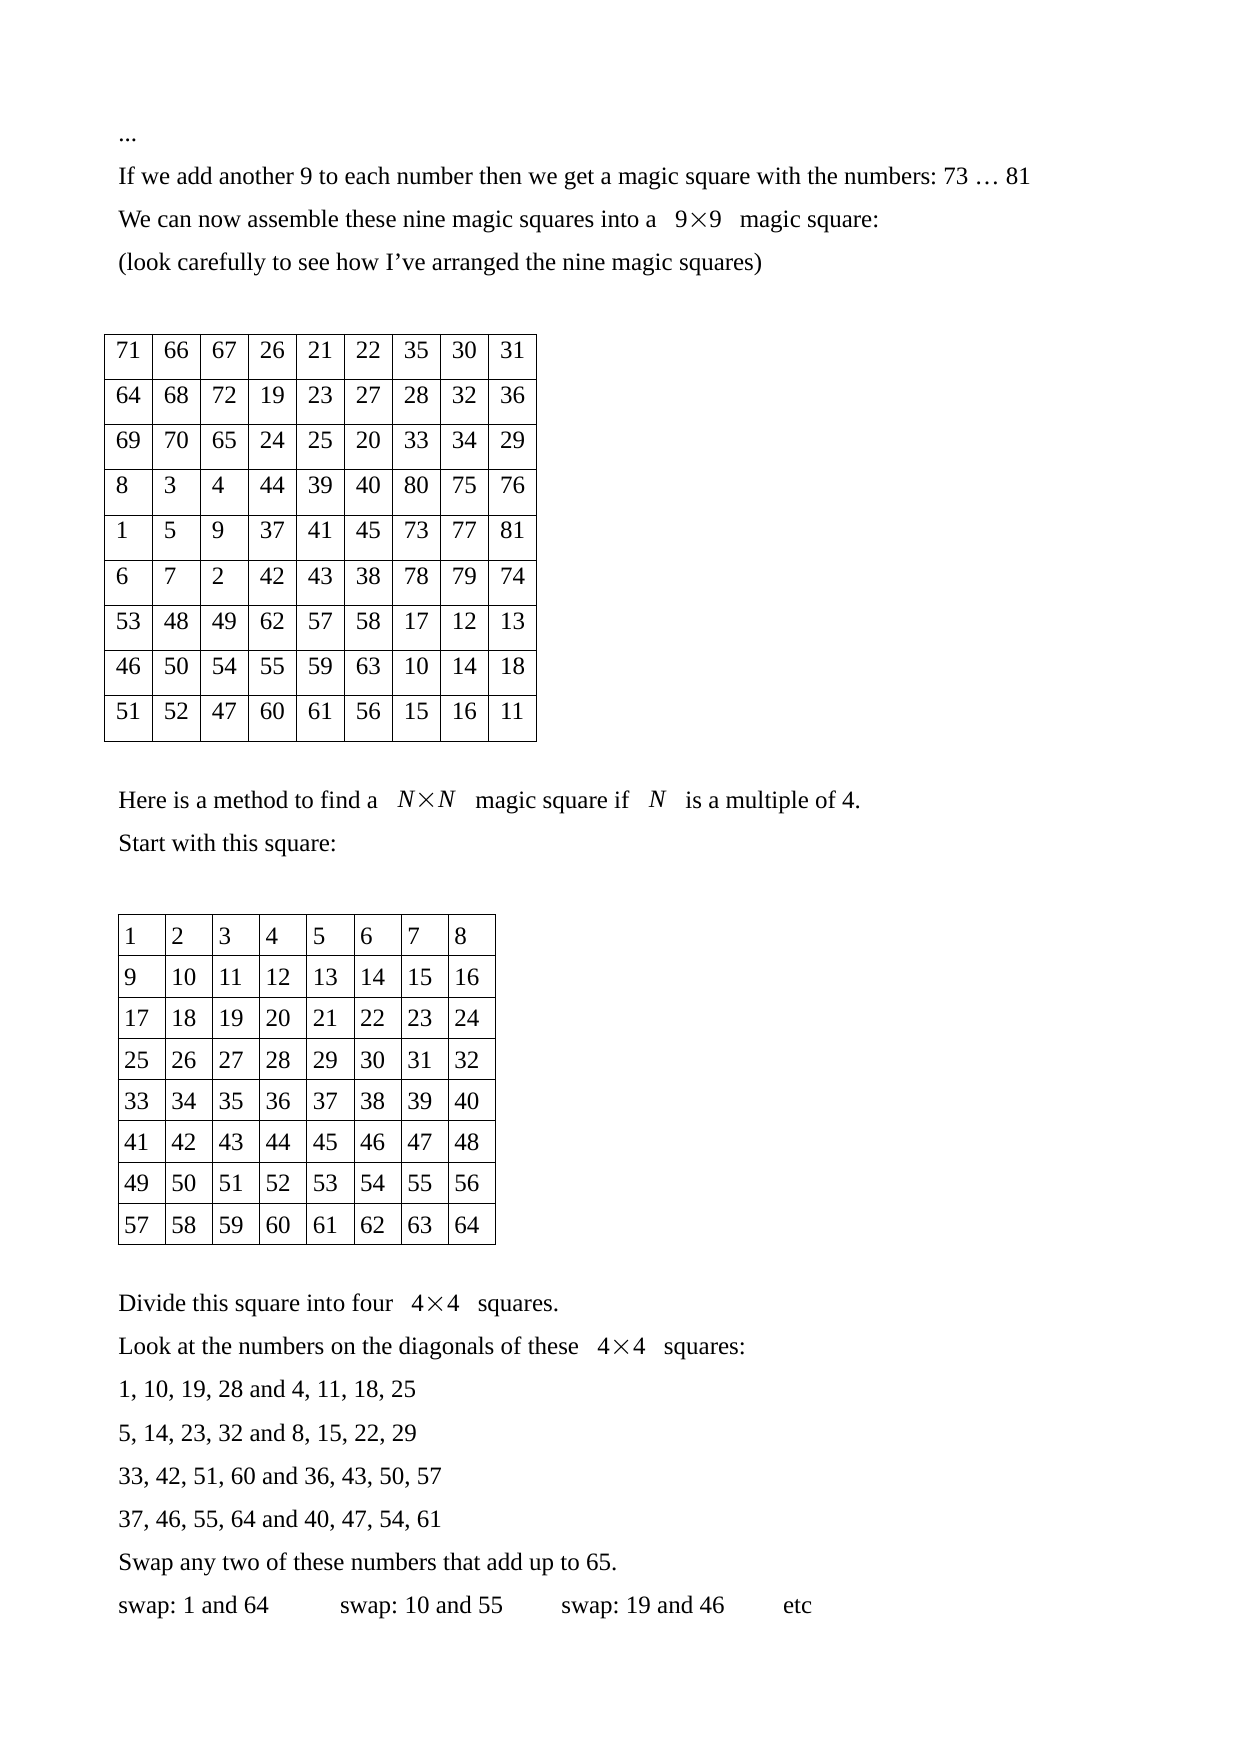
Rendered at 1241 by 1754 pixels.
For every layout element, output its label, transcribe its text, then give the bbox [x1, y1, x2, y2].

table_cell 79 [441, 561, 488, 605]
table_cell 51 [213, 1163, 259, 1203]
table_cell 45 [307, 1121, 354, 1162]
table_cell 29 [307, 1039, 354, 1079]
text 37, 46, 55, 64 and 40, 47, 54, 61 [118, 1504, 1122, 1533]
table_cell 52 [260, 1163, 306, 1203]
table_cell 36 [489, 380, 536, 424]
table_cell 15 [393, 696, 440, 741]
table_cell 23 [297, 380, 344, 424]
table_cell 11 [489, 696, 536, 741]
table_cell 57 [119, 1204, 165, 1244]
table_cell 62 [355, 1204, 401, 1244]
table_cell 53 [105, 606, 152, 650]
table_cell 54 [355, 1163, 401, 1203]
table_cell 9 [119, 956, 165, 997]
table_cell 11 [213, 956, 259, 997]
table_cell 22 [355, 998, 401, 1038]
text Swap any two of these numbers that add up to 65. [118, 1547, 1122, 1576]
table_cell 27 [345, 380, 392, 424]
table_cell 34 [441, 425, 488, 469]
text 33, 42, 51, 60 and 36, 43, 50, 57 [118, 1461, 1122, 1489]
table_cell 28 [393, 380, 440, 424]
table_cell 32 [449, 1039, 495, 1079]
table_cell 43 [297, 561, 344, 605]
table_cell 41 [297, 516, 344, 560]
table_cell 14 [355, 956, 401, 997]
table_header 26 [249, 335, 296, 379]
table_cell 54 [201, 651, 248, 695]
table_cell 48 [449, 1121, 495, 1162]
table_cell 44 [260, 1121, 306, 1162]
table_cell 1 [105, 516, 152, 560]
table_cell 64 [449, 1204, 495, 1244]
table_header 6 [355, 915, 401, 955]
table_cell 78 [393, 561, 440, 605]
table_cell 44 [249, 470, 296, 514]
table_cell 9 [201, 516, 248, 560]
table_cell 37 [307, 1080, 354, 1120]
table_cell 47 [402, 1121, 448, 1162]
table_cell 35 [213, 1080, 259, 1120]
table_cell 76 [489, 470, 536, 514]
text Here is a method to find amagic square ifis a multiple of 4. [118, 785, 1122, 813]
table_header 30 [441, 335, 488, 379]
table_header 2 [166, 915, 212, 955]
table_header 4 [260, 915, 306, 955]
table_cell 2 [201, 561, 248, 605]
table_cell 26 [166, 1039, 212, 1079]
table_cell 49 [201, 606, 248, 650]
table_cell 33 [393, 425, 440, 469]
table_cell 46 [105, 651, 152, 695]
table_cell 80 [393, 470, 440, 514]
table_cell 13 [307, 956, 354, 997]
table_cell 12 [260, 956, 306, 997]
table_cell 17 [393, 606, 440, 650]
table_cell 45 [345, 516, 392, 560]
table_header 8 [449, 915, 495, 955]
table_cell 56 [449, 1163, 495, 1203]
text 5, 14, 23, 32 and 8, 15, 22, 29 [118, 1418, 1122, 1446]
table_cell 53 [307, 1163, 354, 1203]
table_cell 56 [345, 696, 392, 741]
table_cell 19 [213, 998, 259, 1038]
table_cell 27 [213, 1039, 259, 1079]
table_cell 10 [393, 651, 440, 695]
table_cell 15 [402, 956, 448, 997]
table_cell 65 [201, 425, 248, 469]
table_cell 43 [213, 1121, 259, 1162]
table_cell 38 [345, 561, 392, 605]
table_header 31 [489, 335, 536, 379]
table_cell 25 [119, 1039, 165, 1079]
table_cell 64 [105, 380, 152, 424]
table_header 3 [213, 915, 259, 955]
table_cell 6 [105, 561, 152, 605]
table_cell 31 [402, 1039, 448, 1079]
table_cell 33 [119, 1080, 165, 1120]
text swap: 1 and 64 swap: 10 and 55 swap: 19 and 46 etc [118, 1590, 1122, 1619]
table_header 1 [119, 915, 165, 955]
table_cell 16 [449, 956, 495, 997]
table_cell 39 [402, 1080, 448, 1120]
text If we add another 9 to each number then we get a magic square with the numbers: 73 … 81 [118, 161, 1122, 190]
table_cell 55 [402, 1163, 448, 1203]
table_cell 57 [297, 606, 344, 650]
table_cell 13 [489, 606, 536, 650]
table_cell 21 [307, 998, 354, 1038]
table_cell 38 [355, 1080, 401, 1120]
table_cell 19 [249, 380, 296, 424]
text Divide this square into foursquares. [118, 1288, 1122, 1317]
text (look carefully to see how I’ve arranged the nine magic squares) [118, 247, 1122, 276]
table_cell 34 [166, 1080, 212, 1120]
table_cell 59 [297, 651, 344, 695]
table_cell 30 [355, 1039, 401, 1079]
table_cell 73 [393, 516, 440, 560]
table_header 67 [201, 335, 248, 379]
table_cell 18 [166, 998, 212, 1038]
table_cell 47 [201, 696, 248, 741]
table_cell 40 [449, 1080, 495, 1120]
table_cell 42 [249, 561, 296, 605]
table_cell 4 [201, 470, 248, 514]
table_cell 20 [345, 425, 392, 469]
table_header 7 [402, 915, 448, 955]
table_cell 20 [260, 998, 306, 1038]
table_cell 60 [260, 1204, 306, 1244]
table_cell 58 [166, 1204, 212, 1244]
table_cell 61 [307, 1204, 354, 1244]
table_cell 28 [260, 1039, 306, 1079]
table_cell 50 [153, 651, 200, 695]
table_cell 68 [153, 380, 200, 424]
text Look at the numbers on the diagonals of thesesquares: [118, 1331, 1122, 1360]
table_header 35 [393, 335, 440, 379]
table_cell 36 [260, 1080, 306, 1120]
table_cell 14 [441, 651, 488, 695]
table_cell 24 [249, 425, 296, 469]
table_cell 50 [166, 1163, 212, 1203]
text We can now assemble these nine magic squares into amagic square: [118, 204, 1122, 233]
table_cell 72 [201, 380, 248, 424]
table_cell 63 [402, 1204, 448, 1244]
table_cell 52 [153, 696, 200, 741]
table_cell 37 [249, 516, 296, 560]
table_cell 41 [119, 1121, 165, 1162]
text 1, 10, 19, 28 and 4, 11, 18, 25 [118, 1374, 1122, 1403]
table_cell 17 [119, 998, 165, 1038]
table_cell 49 [119, 1163, 165, 1203]
table_header 22 [345, 335, 392, 379]
table_cell 10 [166, 956, 212, 997]
table_cell 3 [153, 470, 200, 514]
table_cell 69 [105, 425, 152, 469]
table_cell 42 [166, 1121, 212, 1162]
table_cell 46 [355, 1121, 401, 1162]
table_cell 12 [441, 606, 488, 650]
text Start with this square: [118, 828, 1122, 857]
table_cell 7 [153, 561, 200, 605]
table_cell 32 [441, 380, 488, 424]
table_cell 60 [249, 696, 296, 741]
table_cell 62 [249, 606, 296, 650]
table_cell 25 [297, 425, 344, 469]
table_cell 40 [345, 470, 392, 514]
table_header 66 [153, 335, 200, 379]
table_cell 59 [213, 1204, 259, 1244]
table_cell 29 [489, 425, 536, 469]
table_cell 70 [153, 425, 200, 469]
table_cell 61 [297, 696, 344, 741]
table_cell 39 [297, 470, 344, 514]
table_cell 58 [345, 606, 392, 650]
table_cell 77 [441, 516, 488, 560]
table_cell 24 [449, 998, 495, 1038]
text ... [118, 118, 1122, 147]
table_header 5 [307, 915, 354, 955]
table_cell 48 [153, 606, 200, 650]
table_cell 75 [441, 470, 488, 514]
table_cell 23 [402, 998, 448, 1038]
table_cell 16 [441, 696, 488, 741]
table_cell 63 [345, 651, 392, 695]
table_cell 51 [105, 696, 152, 741]
table_cell 5 [153, 516, 200, 560]
table_header 21 [297, 335, 344, 379]
table_cell 81 [489, 516, 536, 560]
table_cell 18 [489, 651, 536, 695]
table_cell 8 [105, 470, 152, 514]
table_header 71 [105, 335, 152, 379]
table_cell 74 [489, 561, 536, 605]
table_cell 55 [249, 651, 296, 695]
